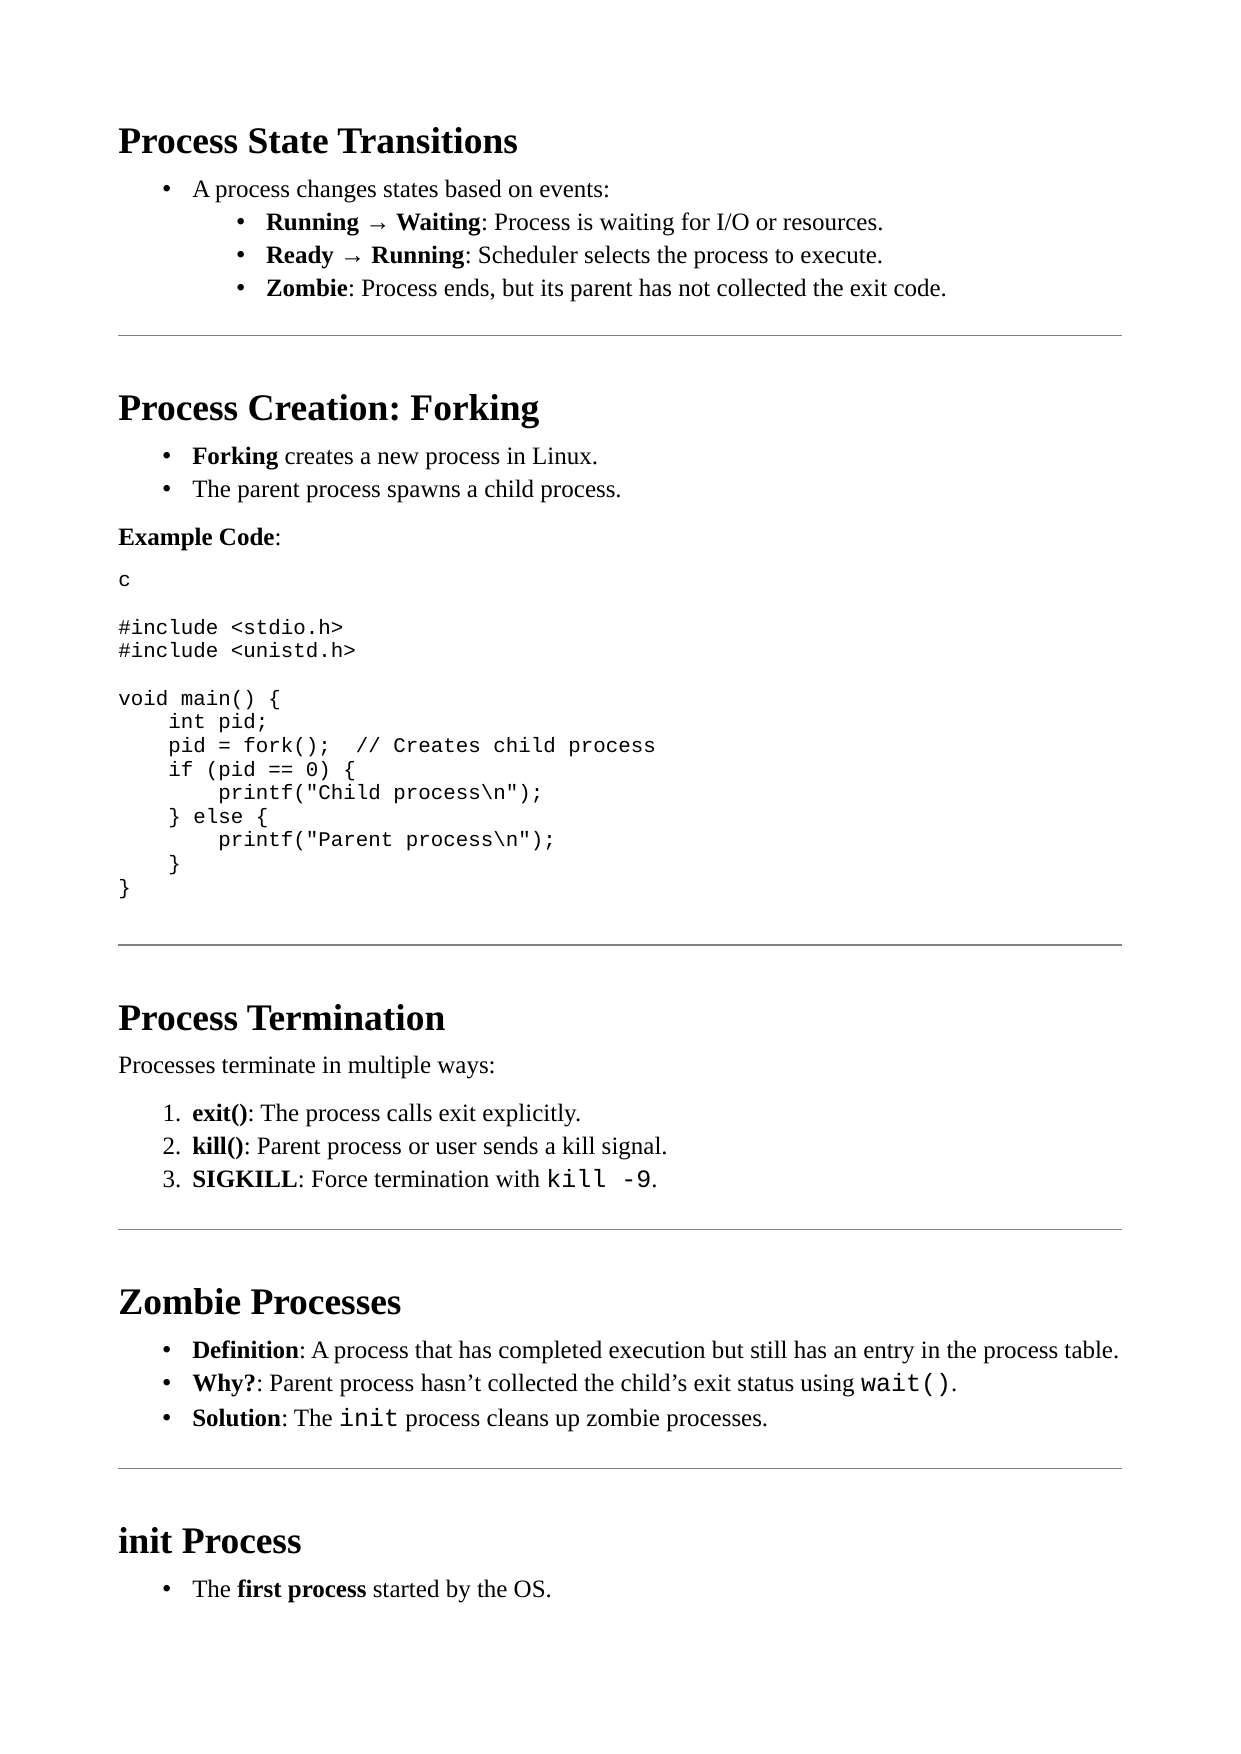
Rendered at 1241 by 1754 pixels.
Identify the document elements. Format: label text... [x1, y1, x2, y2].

subtitle init Process [118, 1518, 1122, 1562]
subtitle Process Termination [118, 995, 1122, 1038]
text } [118, 853, 1122, 877]
text c [118, 569, 1122, 593]
subtitle Zombie Processes [118, 1279, 1122, 1322]
text if (pid == 0) { [118, 758, 1122, 782]
text printf("Child process\n"); [118, 782, 1122, 806]
list SIGKILL: Force termination with kill -9. [162, 1164, 1122, 1195]
list Running → Waiting: Process is waiting for I/O or resources. [236, 207, 1122, 236]
list Why?: Parent process hasn’t collected the child’s exit status using wait(). [162, 1368, 1122, 1399]
text printf("Parent process\n"); [118, 829, 1122, 853]
text Example Code: [118, 522, 1122, 551]
text pid = fork(); // Creates child process [118, 735, 1122, 758]
text void main() { [118, 688, 1122, 711]
list Solution: The init process cleans up zombie processes. [162, 1403, 1122, 1434]
list Forking creates a new process in Linux. [162, 441, 1122, 470]
text #include <unistd.h> [118, 640, 1122, 664]
list A process changes states based on events: [162, 174, 1122, 202]
list The parent process spawns a child process. [162, 474, 1122, 503]
list kill(): Parent process or user sends a kill signal. [162, 1131, 1122, 1160]
text int pid; [118, 711, 1122, 735]
list Definition: A process that has completed execution but still has an entry in the process table. [162, 1335, 1122, 1364]
subtitle Process State Transitions [118, 118, 1122, 161]
list Ready → Running: Scheduler selects the process to execute. [236, 240, 1122, 268]
list The first process started by the OS. [162, 1574, 1122, 1603]
list Zombie: Process ends, but its parent has not collected the exit code. [236, 273, 1122, 302]
list exit(): The process calls exit explicitly. [162, 1098, 1122, 1127]
text #include <stdio.h> [118, 617, 1122, 640]
text } [118, 877, 1122, 900]
subtitle Process Creation: Forking [118, 386, 1122, 429]
text } else { [118, 806, 1122, 829]
text Processes terminate in multiple ways: [118, 1051, 1122, 1079]
